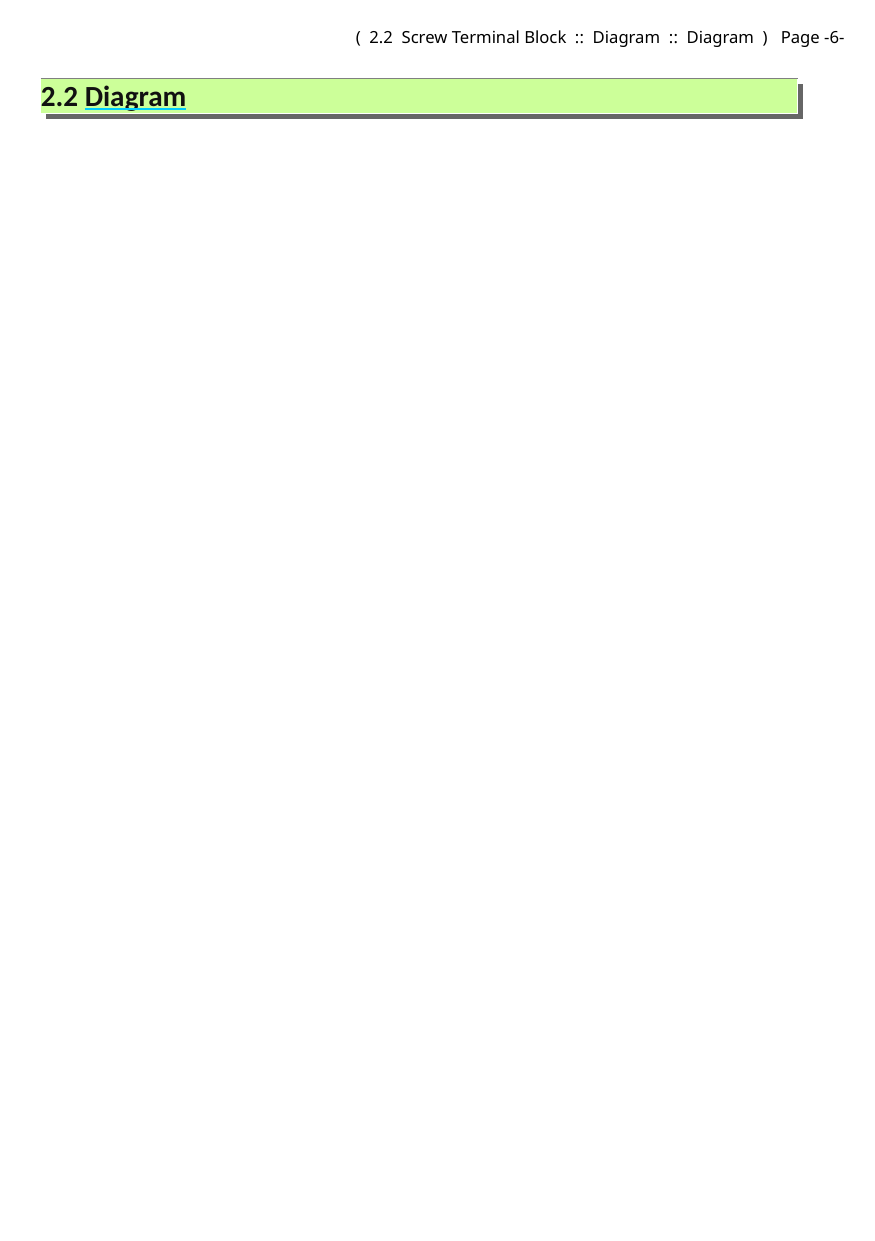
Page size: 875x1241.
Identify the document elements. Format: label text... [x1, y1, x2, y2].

subtitle Diagram [41, 79, 797, 113]
